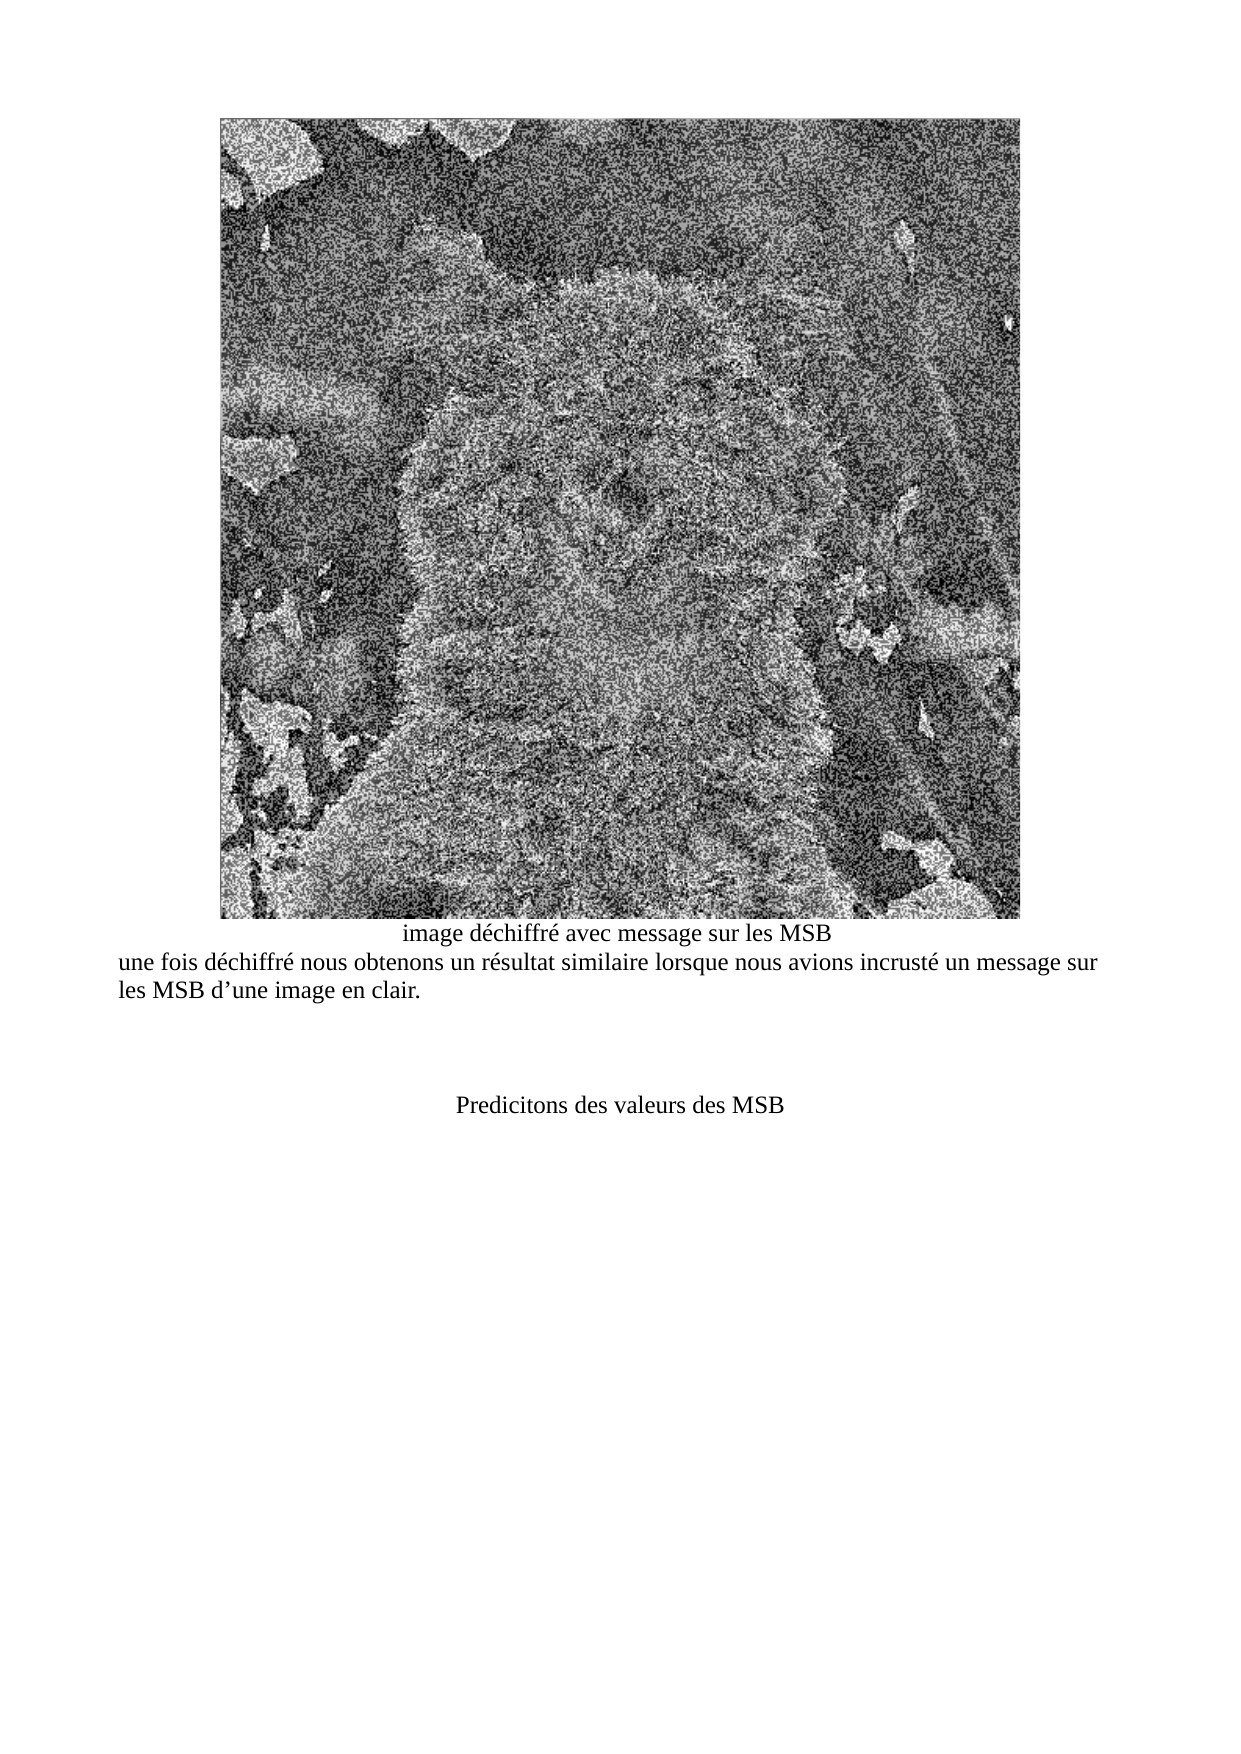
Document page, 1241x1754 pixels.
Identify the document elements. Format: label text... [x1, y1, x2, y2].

text une fois déchiffré nous obtenons un résultat similaire lorsque nous avions incrusté un message sur les MSB d’une image en clair. [118, 947, 1122, 1004]
text Predicitons des valeurs des MSB [118, 1091, 1122, 1119]
text image déchiffré avec message sur les MSB [118, 118, 1122, 947]
picture [220, 118, 1020, 919]
